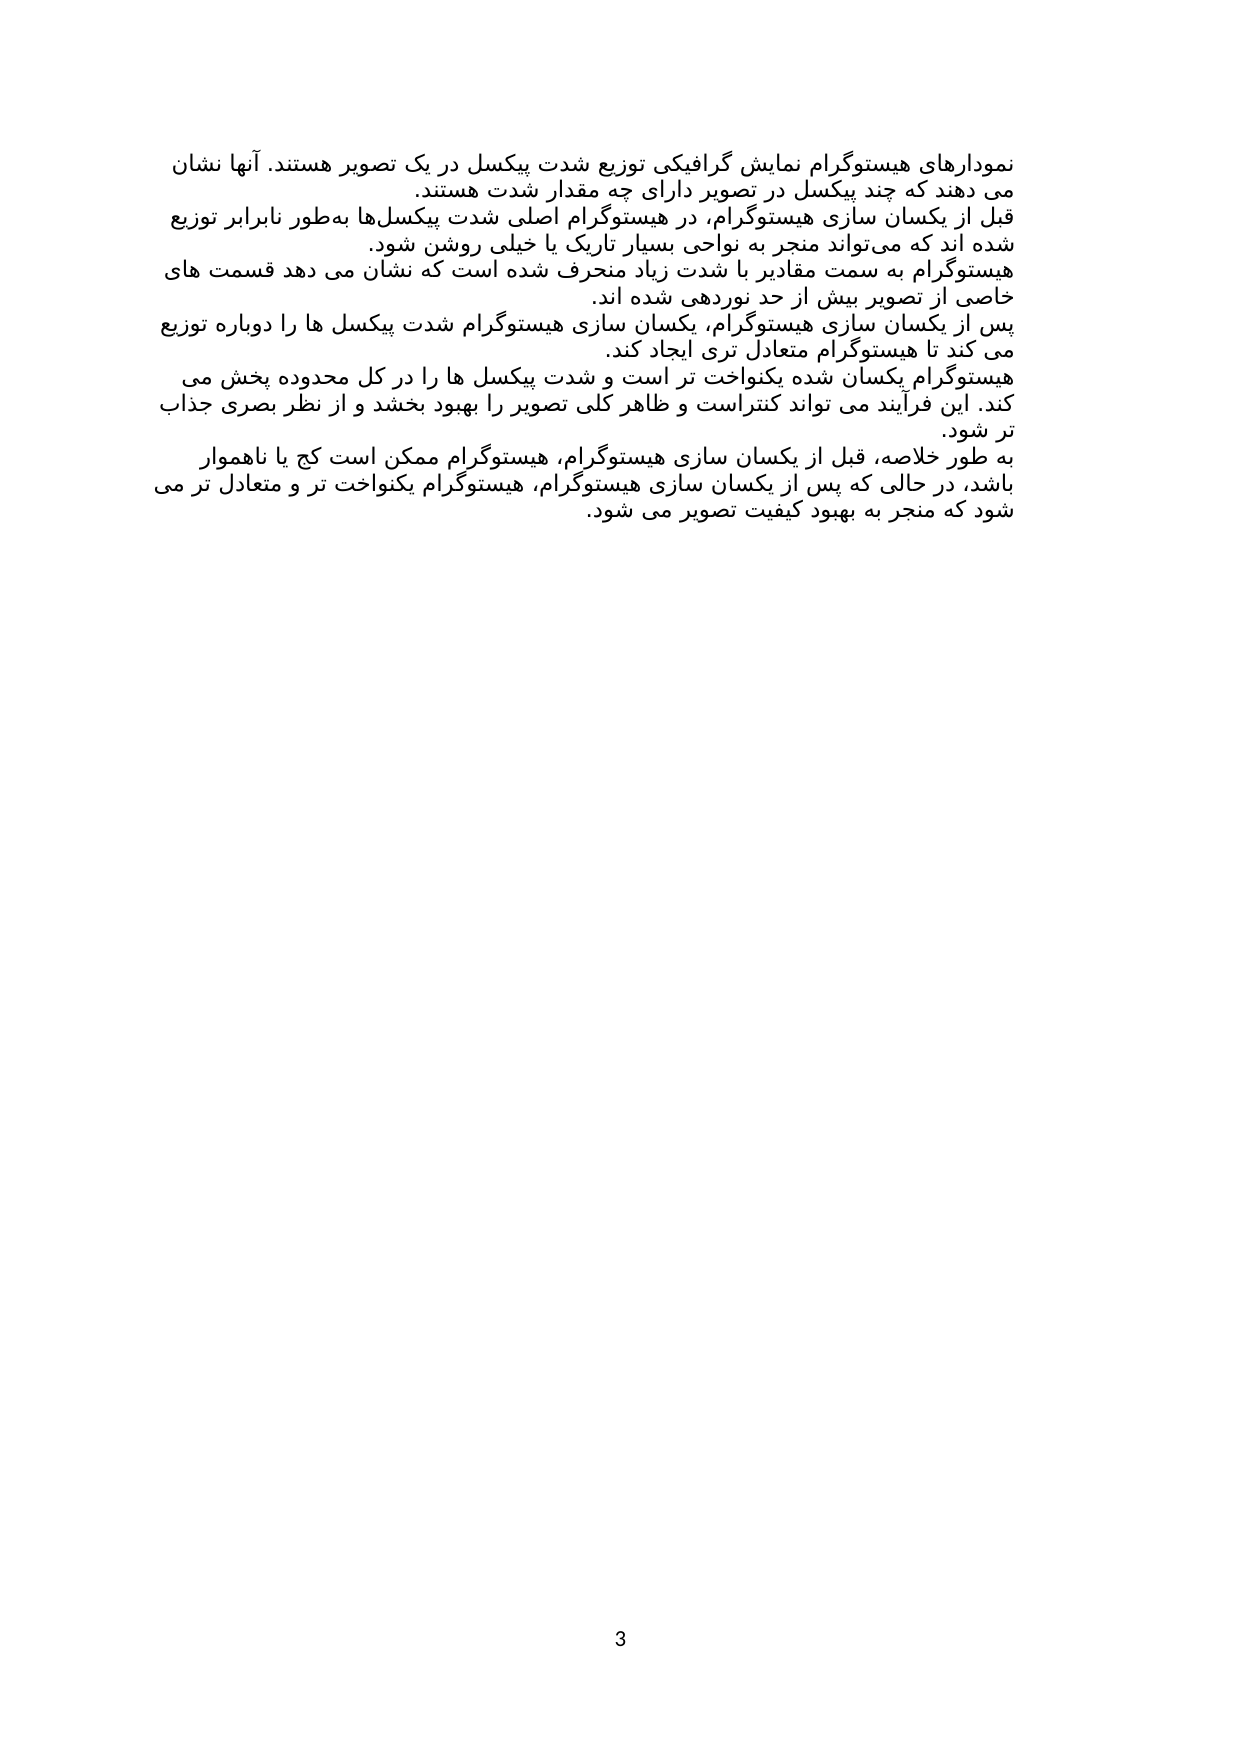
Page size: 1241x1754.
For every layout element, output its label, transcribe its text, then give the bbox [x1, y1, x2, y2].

list هیستوگرام یکسان شده یکنواخت تر است و شدت پیکسل ها را در کل محدوده پخش می کند. این فرآیند می تواند کنتراست و ظاهر کلی تصویر را بهبود بخشد و از نظر بصری جذاب تر شود. [150, 363, 1015, 443]
list قبل از یکسان سازی هیستوگرام، در هیستوگرام اصلی شدت پیکسل‌ها به‌طور نابرابر توزیع شده اند که می‌تواند منجر به نواحی بسیار تاریک یا خیلی روشن شود. [150, 203, 1015, 257]
list نمودارهای هیستوگرام نمایش گرافیکی توزیع شدت پیکسل در یک تصویر هستند. آنها نشان می دهند که چند پیکسل در تصویر دارای چه مقدار شدت هستند. [150, 150, 1015, 203]
list به طور خلاصه، قبل از یکسان سازی هیستوگرام، هیستوگرام ممکن است کج یا ناهموار باشد، در حالی که پس از یکسان سازی هیستوگرام، هیستوگرام یکنواخت تر و متعادل تر می شود که منجر به بهبود کیفیت تصویر می شود. [150, 443, 1015, 523]
list هیستوگرام به سمت مقادیر با شدت زیاد منحرف شده است که نشان می دهد قسمت های خاصی از تصویر بیش از حد نوردهی شده اند. [150, 257, 1015, 310]
list پس از یکسان سازی هیستوگرام، یکسان سازی هیستوگرام شدت پیکسل ها را دوباره توزیع می کند تا هیستوگرام متعادل تری ایجاد کند. [150, 310, 1015, 363]
